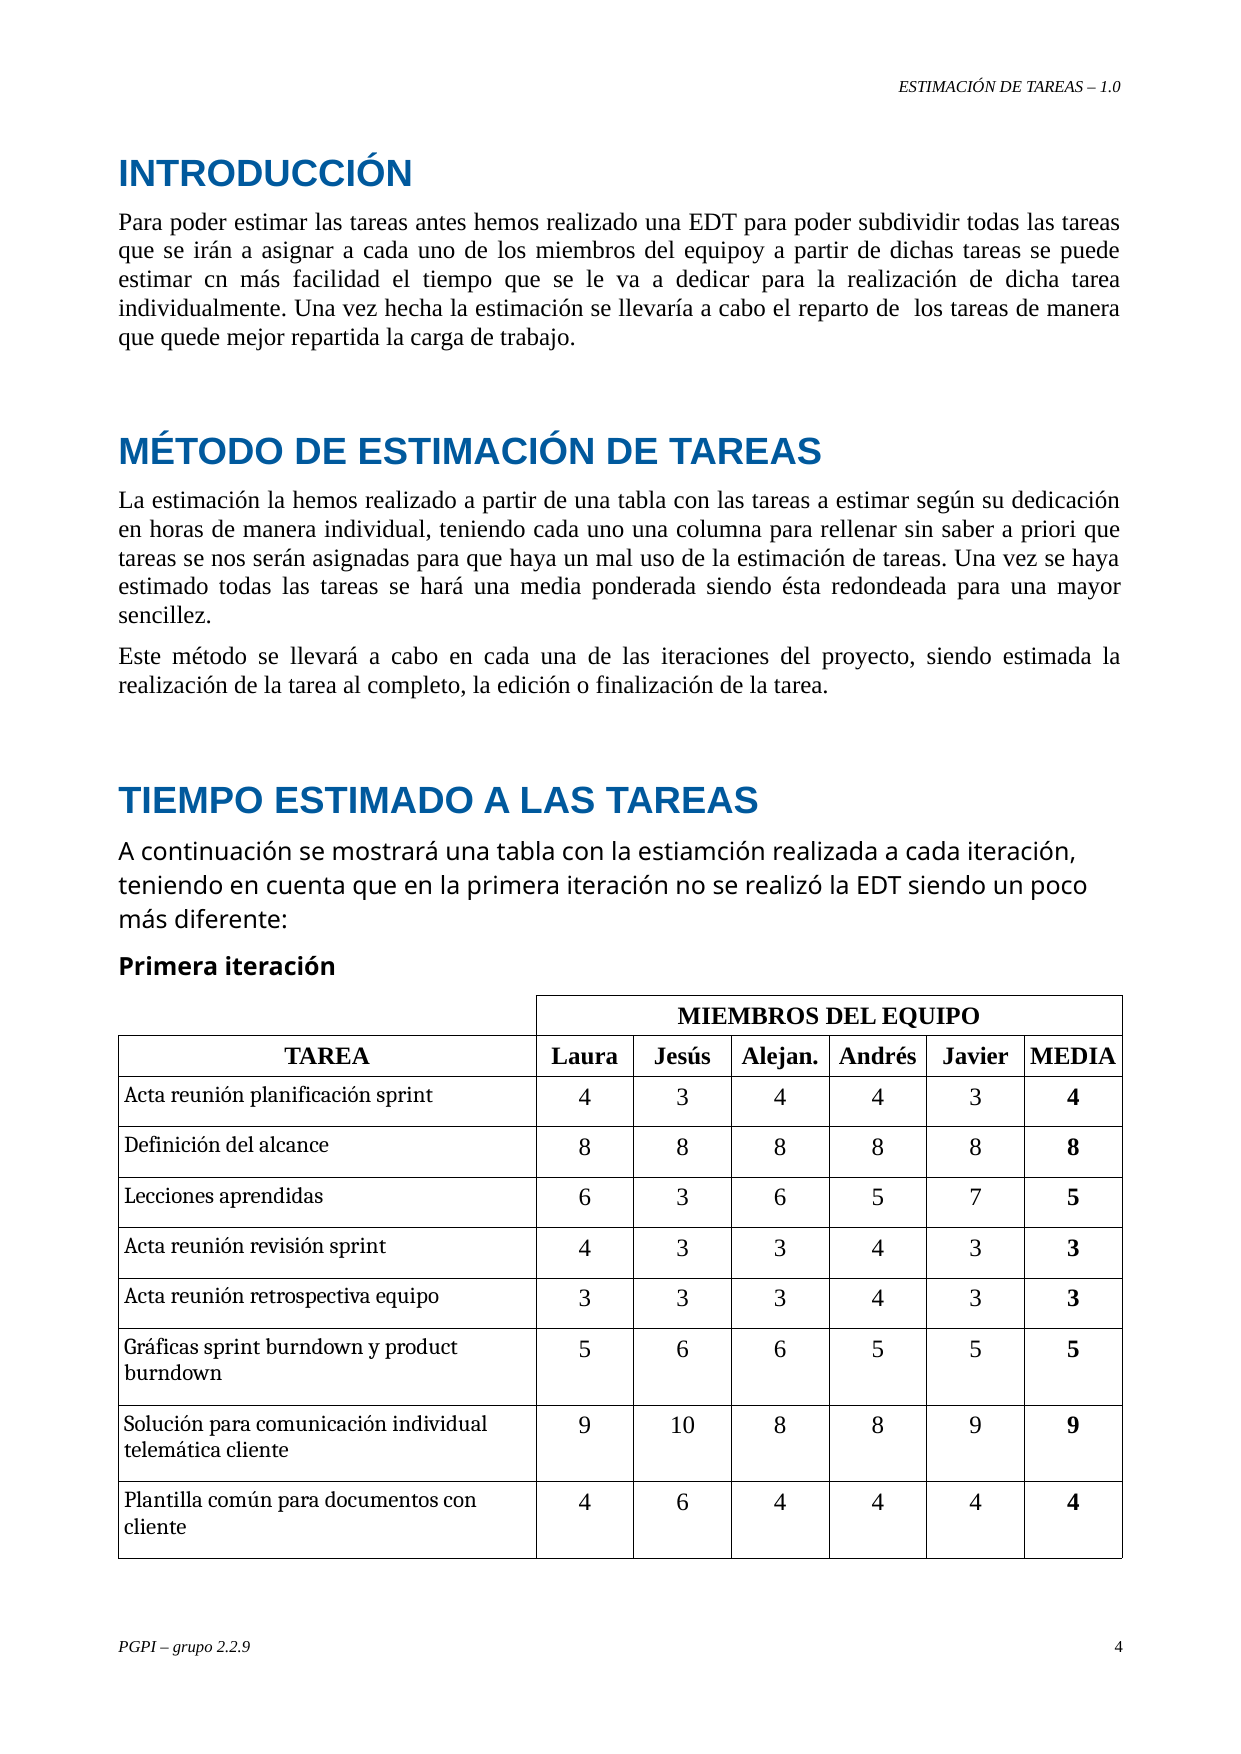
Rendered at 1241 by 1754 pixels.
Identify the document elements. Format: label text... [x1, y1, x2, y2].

table_cell Andrés [830, 1036, 926, 1076]
table_cell 4 [830, 1228, 926, 1277]
table_cell Lecciones aprendidas [119, 1178, 536, 1227]
table_cell 3 [732, 1279, 829, 1328]
text Este método se llevará a cabo en cada una de las iteraciones del proyecto, siendo estimada la realización de la tarea al completo, la edición o finalización de la tarea. [118, 641, 1122, 699]
text A continuación se mostrará una tabla con la estiamción realizada a cada iteración, teniendo en cuenta que en la primera iteración no se realizó la EDT siendo un poco más diferente: [118, 834, 1122, 936]
table_cell Solución para comunicación individual telemática cliente [119, 1406, 536, 1481]
table_cell 8 [732, 1127, 829, 1177]
table_cell 4 [732, 1482, 829, 1558]
table_cell 8 [1025, 1127, 1122, 1177]
table_cell 4 [830, 1279, 926, 1328]
table_cell TAREA [119, 1036, 536, 1076]
table_cell Jesús [634, 1036, 731, 1076]
table_cell 3 [927, 1228, 1024, 1277]
table_cell 3 [1025, 1228, 1122, 1277]
table_cell Acta reunión planificación sprint [119, 1077, 536, 1126]
table_cell 3 [634, 1228, 731, 1277]
table_cell 3 [732, 1228, 829, 1277]
table_cell 4 [830, 1482, 926, 1558]
table_cell 5 [1025, 1329, 1122, 1404]
table_cell 5 [537, 1329, 633, 1404]
table_cell 10 [634, 1406, 731, 1481]
subtitle MÉTODO DE ESTIMACIÓN DE TAREAS [118, 429, 1122, 473]
text Para poder estimar las tareas antes hemos realizado una EDT para poder subdividir todas las tareas que se irán a asignar a cada uno de los miembros del equipoy a partir de dichas tareas se puede estimar cn más facilidad el tiempo que se le va a dedicar para la realización de dicha tarea individualmente. Una vez hecha la estimación se llevaría a cabo el reparto de los tareas de manera que quede mejor repartida la carga de trabajo. [118, 207, 1122, 350]
table_cell 7 [927, 1178, 1024, 1227]
table_cell Laura [537, 1036, 633, 1076]
table_cell Acta reunión retrospectiva equipo [119, 1279, 536, 1328]
table_cell 3 [1025, 1279, 1122, 1328]
table_cell Acta reunión revisión sprint [119, 1228, 536, 1277]
table_cell 6 [537, 1178, 633, 1227]
table_cell 4 [537, 1228, 633, 1277]
table_cell 4 [1025, 1482, 1122, 1558]
table_header [118, 995, 536, 1035]
table_cell 6 [732, 1329, 829, 1404]
table_cell 6 [634, 1482, 731, 1558]
table_cell 3 [634, 1077, 731, 1126]
text Primera iteración [118, 948, 1122, 983]
table_cell 8 [830, 1127, 926, 1177]
table_cell 9 [1025, 1406, 1122, 1481]
table_cell Alejan. [732, 1036, 829, 1076]
table_cell Gráficas sprint burndown y product burndown [119, 1329, 536, 1404]
subtitle INTRODUCCIÓN [118, 150, 1122, 194]
table_cell 6 [732, 1178, 829, 1227]
table_cell 9 [927, 1406, 1024, 1481]
table_cell 4 [927, 1482, 1024, 1558]
table_cell 8 [634, 1127, 731, 1177]
table_cell 6 [634, 1329, 731, 1404]
table_cell 5 [830, 1329, 926, 1404]
table_header MIEMBROS DEL EQUIPO [537, 996, 1122, 1035]
table_cell 5 [830, 1178, 926, 1227]
table_cell 4 [537, 1482, 633, 1558]
table_cell 4 [830, 1077, 926, 1126]
table_cell 9 [537, 1406, 633, 1481]
subtitle TIEMPO ESTIMADO A LAS TAREAS [118, 778, 1122, 821]
table_cell Plantilla común para documentos con cliente [119, 1482, 536, 1558]
table_cell 8 [927, 1127, 1024, 1177]
table_cell MEDIA [1025, 1036, 1122, 1076]
table_cell 4 [537, 1077, 633, 1126]
table_cell 3 [634, 1279, 731, 1328]
table_cell 8 [732, 1406, 829, 1481]
table_cell 4 [732, 1077, 829, 1126]
table_cell 3 [927, 1279, 1024, 1328]
table_cell 8 [830, 1406, 926, 1481]
table_cell 4 [1025, 1077, 1122, 1126]
table_cell 8 [537, 1127, 633, 1177]
table_cell 5 [927, 1329, 1024, 1404]
table_cell Definición del alcance [119, 1127, 536, 1177]
table_cell Javier [927, 1036, 1024, 1076]
table_cell 3 [634, 1178, 731, 1227]
table_cell 3 [537, 1279, 633, 1328]
table_cell 5 [1025, 1178, 1122, 1227]
text La estimación la hemos realizado a partir de una tabla con las tareas a estimar según su dedicación en horas de manera individual, teniendo cada uno una columna para rellenar sin saber a priori que tareas se nos serán asignadas para que haya un mal uso de la estimación de tareas. Una vez se haya estimado todas las tareas se hará una media ponderada siendo ésta redondeada para una mayor sencillez. [118, 485, 1122, 629]
table_cell 3 [927, 1077, 1024, 1126]
